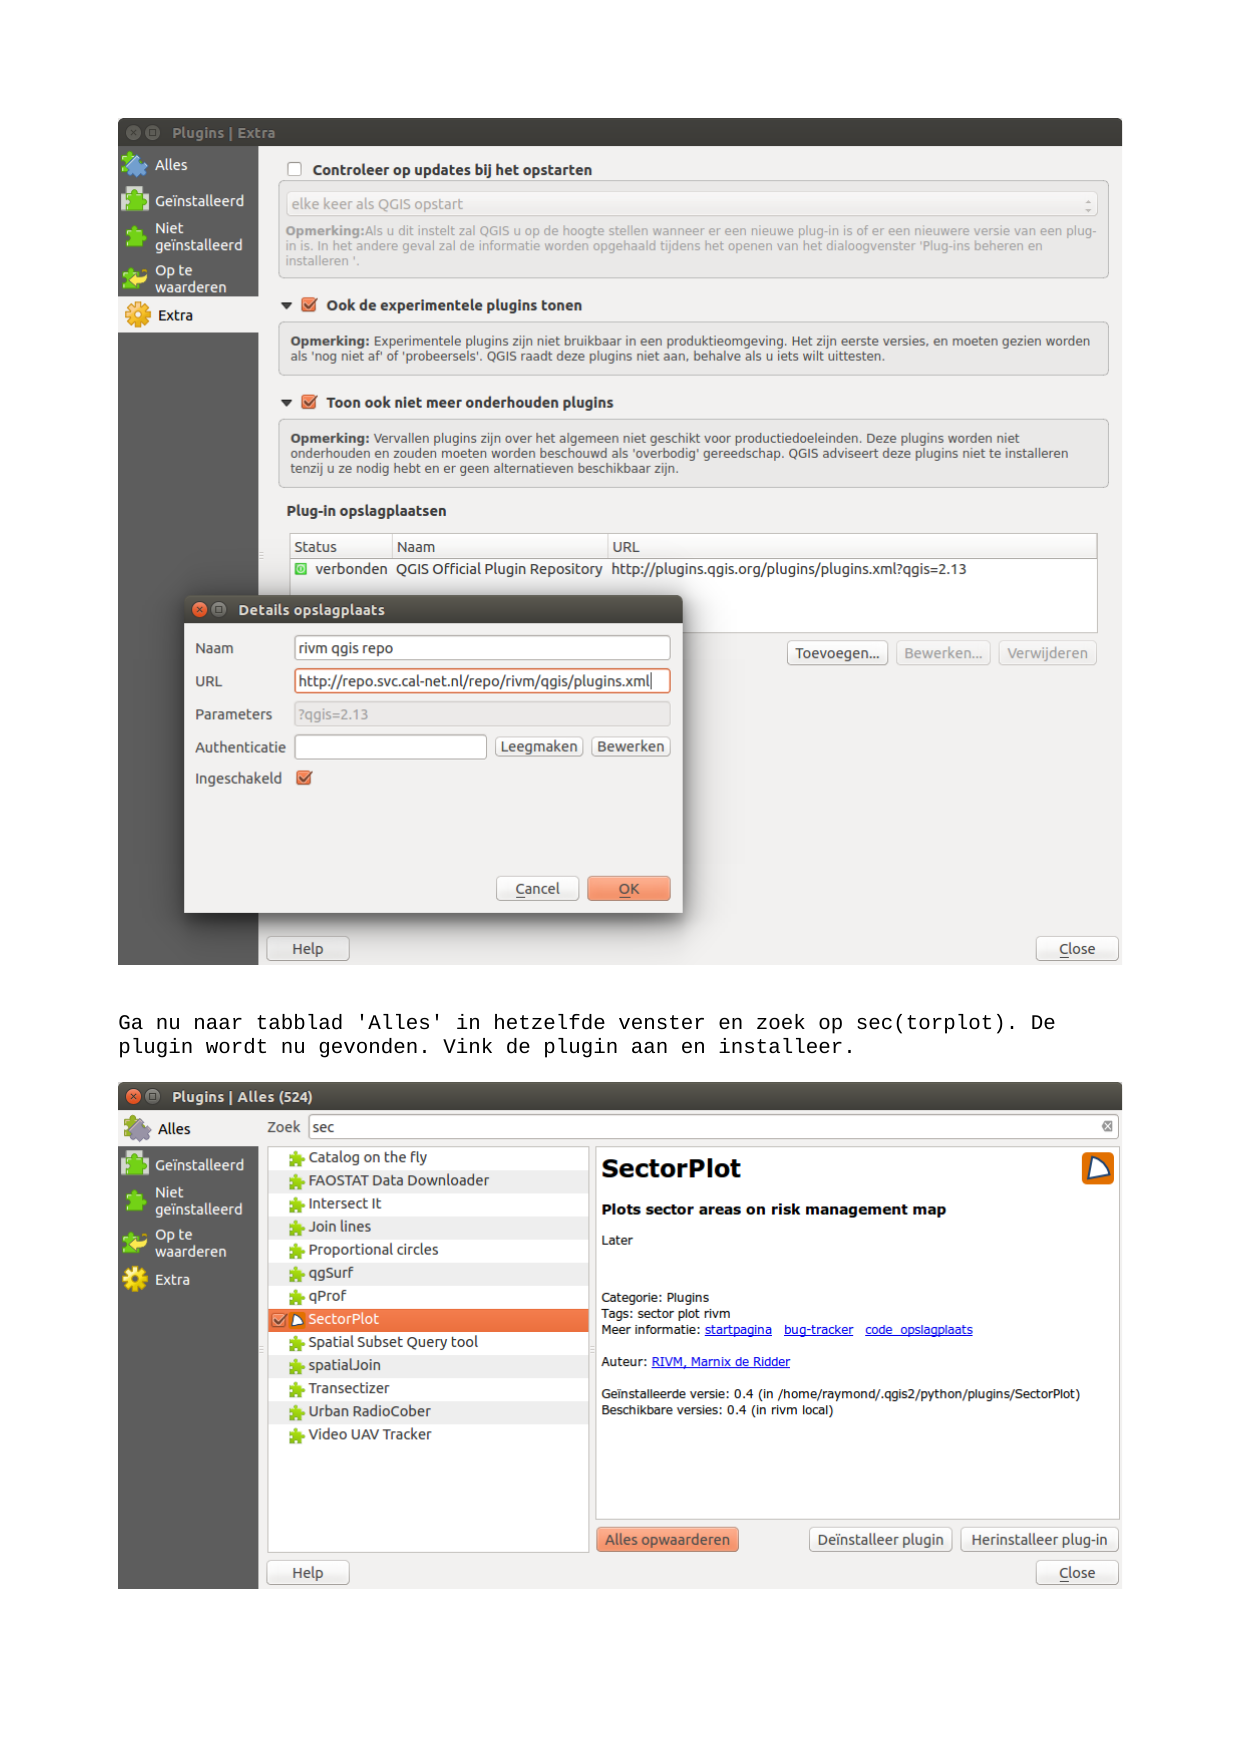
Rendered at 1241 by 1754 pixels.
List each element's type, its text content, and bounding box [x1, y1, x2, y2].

text Ga nu naar tabblad 'Alles' in hetzelfde venster en zoek op sec(torplot). De plugin wordt nu gevonden. Vink de plugin aan en installeer. [118, 1012, 1122, 1059]
picture [118, 1082, 1123, 1589]
picture [118, 118, 1123, 965]
